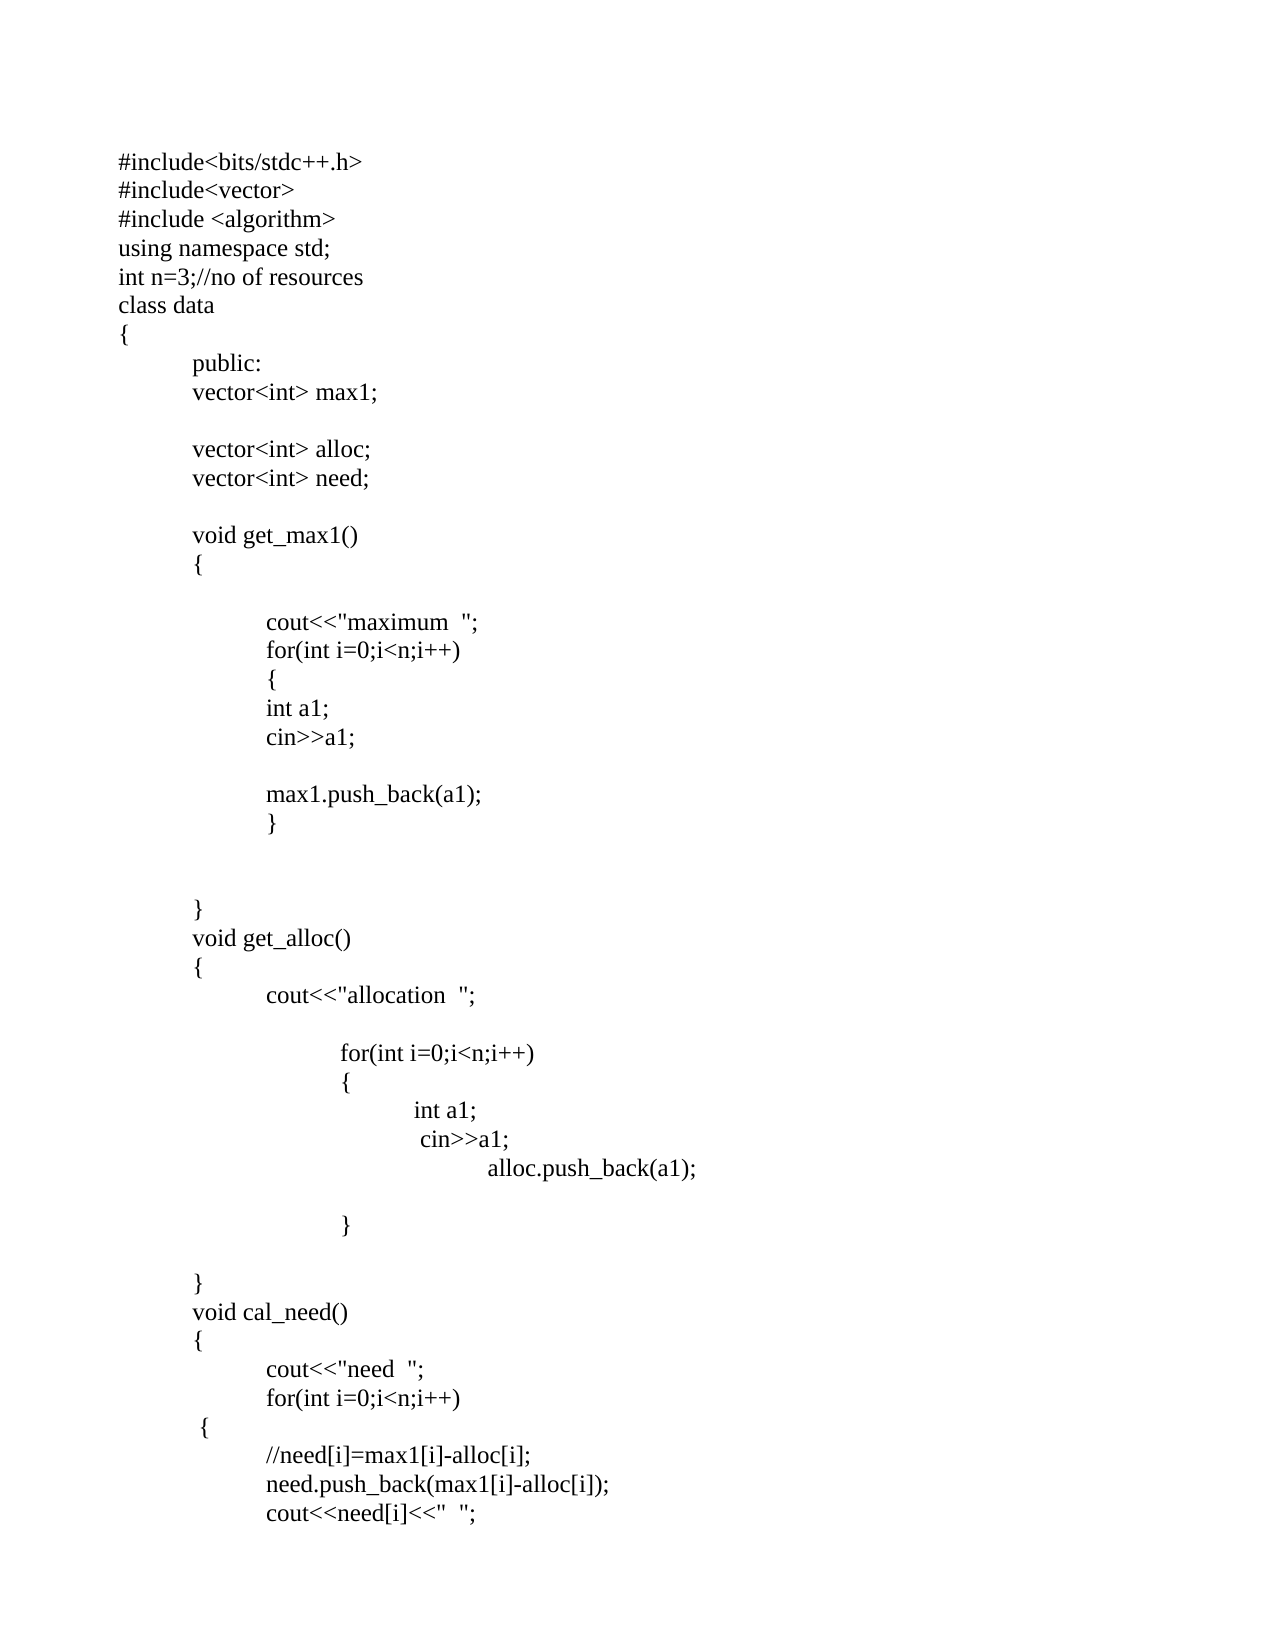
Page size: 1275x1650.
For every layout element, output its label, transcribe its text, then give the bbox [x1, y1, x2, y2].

text cin>>a1; [118, 722, 1157, 751]
text void get_alloc() [118, 923, 1157, 952]
text int a1; [118, 693, 1157, 722]
text { [118, 1326, 1157, 1354]
text alloc.push_back(a1); [118, 1153, 1157, 1182]
text } [118, 1211, 1157, 1239]
text { [118, 319, 1157, 348]
text { [118, 952, 1157, 981]
text for(int i=0;i<n;i++) [118, 1383, 1157, 1412]
text { [118, 549, 1157, 578]
text void get_max1() [118, 521, 1157, 549]
text } [118, 894, 1157, 923]
text max1.push_back(a1); [118, 779, 1157, 808]
text int a1; [118, 1096, 1157, 1124]
text { [118, 1412, 1157, 1441]
text #include <algorithm> [118, 204, 1157, 233]
text vector<int> max1; [118, 377, 1157, 406]
text public: [118, 348, 1157, 377]
text cout<<need[i]<<" "; [118, 1498, 1157, 1527]
text { [118, 664, 1157, 693]
text cout<<"maximum "; [118, 607, 1157, 636]
text for(int i=0;i<n;i++) [118, 636, 1157, 664]
text #include<vector> [118, 176, 1157, 204]
text cout<<"need "; [118, 1354, 1157, 1383]
text using namespace std; [118, 233, 1157, 262]
text } [118, 1268, 1157, 1297]
text //need[i]=max1[i]-alloc[i]; [118, 1441, 1157, 1469]
text int n=3;//no of resources [118, 262, 1157, 291]
text cout<<"allocation "; [118, 981, 1157, 1009]
text for(int i=0;i<n;i++) [118, 1038, 1157, 1067]
text need.push_back(max1[i]-alloc[i]); [118, 1469, 1157, 1498]
text } [118, 808, 1157, 837]
text vector<int> need; [118, 463, 1157, 492]
text { [118, 1067, 1157, 1096]
text cin>>a1; [118, 1124, 1157, 1153]
text class data [118, 291, 1157, 319]
text #include<bits/stdc++.h> [118, 147, 1157, 176]
text vector<int> alloc; [118, 434, 1157, 463]
text void cal_need() [118, 1297, 1157, 1326]
